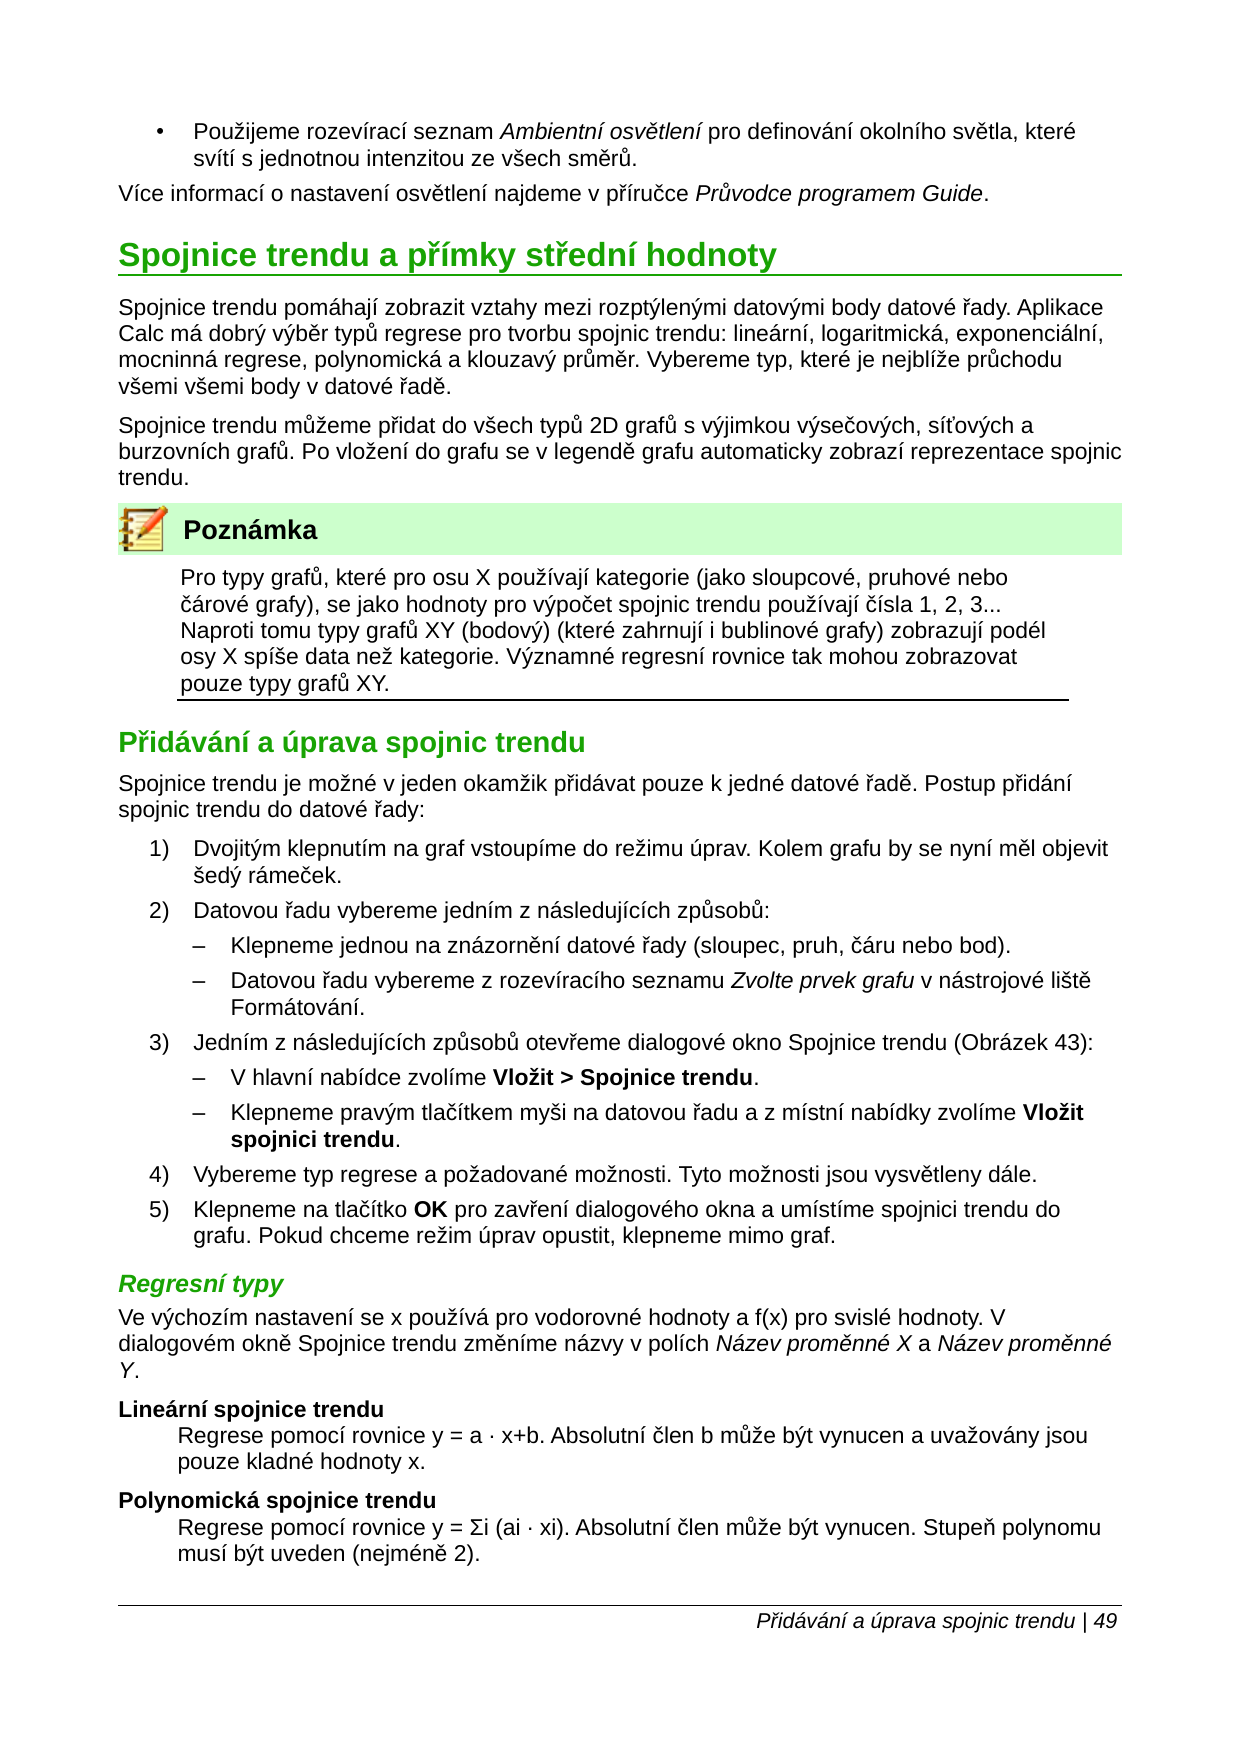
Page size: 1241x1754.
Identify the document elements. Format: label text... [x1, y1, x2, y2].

text Více informací o nastavení osvětlení najdeme v příručce Průvodce programem Guide. [118, 180, 1122, 206]
list Klepneme pravým tlačítkem myši na datovou řadu a z místní nabídky zvolíme Vložit spojnici trendu. [192, 1099, 1122, 1152]
subtitle Regresní typy [118, 1269, 1122, 1298]
text Regrese pomocí rovnice y = Σi (ai ∙ xi). Absolutní člen může být vynucen. Stupeň polynomu musí být uveden (nejméně 2). [177, 1513, 1122, 1566]
list Klepneme na tlačítko OK pro zavření dialogového okna a umístíme spojnici trendu do grafu. Pokud chceme režim úprav opustit, klepneme mimo graf. [169, 1196, 1122, 1249]
text Spojnice trendu je možné v jeden okamžik přidávat pouze k jedné datové řadě. Postup přidání spojnic trendu do datové řady: [118, 770, 1122, 823]
text Polynomická spojnice trendu [118, 1487, 1122, 1513]
text Spojnice trendu můžeme přidat do všech typů 2D grafů s výjimkou výsečových, síťových a burzovních grafů. Po vložení do grafu se v legendě grafu automaticky zobrazí reprezentace spojnic trendu. [118, 412, 1122, 491]
text Pro typy grafů, které pro osu X používají kategorie (jako sloupcové, pruhové nebo čárové grafy), se jako hodnoty pro výpočet spojnic trendu používají čísla 1, 2, 3... Naproti tomu typy grafů XY (bodový) (které zahrnují i bublinové grafy) zobrazují podél osy X spíše data než kategorie. Významné regresní rovnice tak mohou zobrazovat pouze typy grafů XY. [177, 561, 1069, 699]
list Použijeme rozevírací seznam Ambientní osvětlení pro definování okolního světla, které svítí s jednotnou intenzitou ze všech směrů. [156, 118, 1122, 171]
subtitle Přidávání a úprava spojnic trendu [118, 725, 1122, 758]
text Spojnice trendu pomáhají zobrazit vztahy mezi rozptýlenými datovými body datové řady. Aplikace Calc má dobrý výběr typů regrese pro tvorbu spojnic trendu: lineární, logaritmická, exponenciální, mocninná regrese, polynomická a klouzavý průměr. Vybereme typ, které je nejblíže průchodu všemi všemi body v datové řadě. [118, 294, 1122, 399]
subtitle Spojnice trendu a přímky střední hodnoty [118, 236, 1122, 274]
picture [119, 504, 170, 555]
list Datovou řadu vybereme jedním z následujících způsobů: [169, 897, 1122, 923]
subtitle Poznámka [118, 503, 1122, 555]
text Lineární spojnice trendu [118, 1396, 1122, 1422]
list Vybereme typ regrese a požadované možnosti. Tyto možnosti jsou vysvětleny dále. [169, 1161, 1122, 1187]
list V hlavní nabídce zvolíme Vložit > Spojnice trendu. [192, 1064, 1122, 1090]
text Ve výchozím nastavení se x používá pro vodorovné hodnoty a f(x) pro svislé hodnoty. V dialogovém okně Spojnice trendu změníme názvy v polích Název proměnné X a Název proměnné Y. [118, 1304, 1122, 1383]
list Jedním z následujících způsobů otevřeme dialogové okno Spojnice trendu (Obrázek 43): [169, 1029, 1122, 1055]
text Regrese pomocí rovnice y = a ∙ x+b. Absolutní člen b může být vynucen a uvažovány jsou pouze kladné hodnoty x. [177, 1422, 1122, 1475]
list Datovou řadu vybereme z rozevíracího seznamu Zvolte prvek grafu v nástrojové liště Formátování. [192, 967, 1122, 1020]
list Klepneme jednou na znázornění datové řady (sloupec, pruh, čáru nebo bod). [192, 932, 1122, 958]
list Dvojitým klepnutím na graf vstoupíme do režimu úprav. Kolem grafu by se nyní měl objevit šedý rámeček. [169, 835, 1122, 888]
